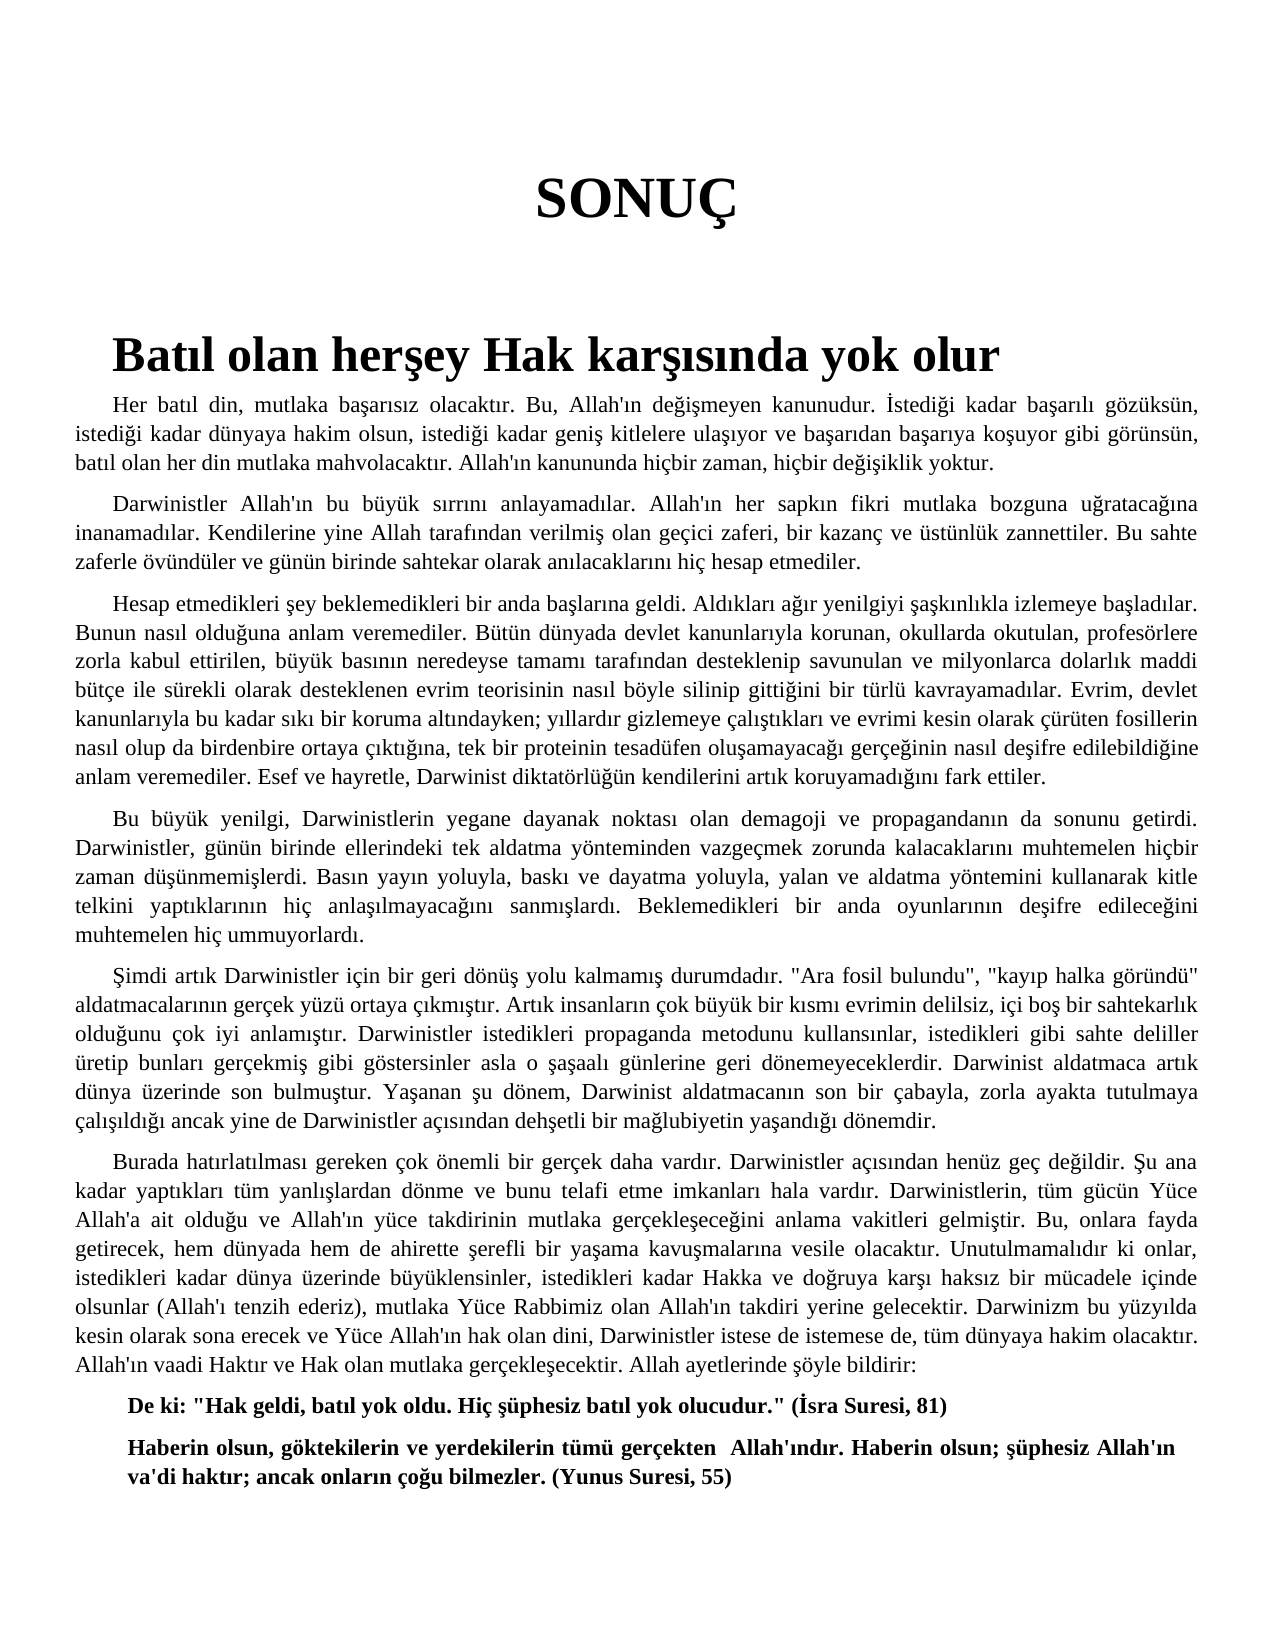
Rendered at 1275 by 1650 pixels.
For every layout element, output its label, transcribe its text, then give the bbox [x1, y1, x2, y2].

text Bu büyük yenilgi, Darwinistlerin yegane dayanak noktası olan demagoji ve propagandanın da sonunu getirdi. Darwinistler, günün birinde ellerindeki tek aldatma yönteminden vazgeçmek zorunda kalacaklarını muhtemelen hiçbir zaman düşünmemişlerdi. Basın yayın yoluyla, baskı ve dayatma yoluyla, yalan ve aldatma yöntemini kullanarak kitle telkini yaptıklarının hiç anlaşılmayacağını sanmışlardı. Beklemedikleri bir anda oyunlarının deşifre edileceğini muhtemelen hiç ummuyorlardı. [75, 805, 1200, 947]
text Her batıl din, mutlaka başarısız olacaktır. Bu, Allah'ın değişmeyen kanunudur. İstediği kadar başarılı gözüksün, istediği kadar dünyaya hakim olsun, istediği kadar geniş kitlelere ulaşıyor ve başarıdan başarıya koşuyor gibi görünsün, batıl olan her din mutlaka mahvolacaktır. Allah'ın kanununda hiçbir zaman, hiçbir değişiklik yoktur. [75, 391, 1200, 475]
text Şimdi artık Darwinistler için bir geri dönüş yolu kalmamış durumdadır. "Ara fosil bulundu", "kayıp halka göründü" aldatmacalarının gerçek yüzü ortaya çıkmıştır. Artık insanların çok büyük bir kısmı evrimin delilsiz, içi boş bir sahtekarlık olduğunu çok iyi anlamıştır. Darwinistler istedikleri propaganda metodunu kullansınlar, istedikleri gibi sahte deliller üretip bunları gerçekmiş gibi göstersinler asla o şaşaalı günlerine geri dönemeyeceklerdir. Darwinist aldatmaca artık dünya üzerinde son bulmuştur. Yaşanan şu dönem, Darwinist aldatmacanın son bir çabayla, zorla ayakta tutulmaya çalışıldığı ancak yine de Darwinistler açısından dehşetli bir mağlubiyetin yaşandığı dönemdir. [75, 962, 1200, 1133]
text Darwinistler Allah'ın bu büyük sırrını anlayamadılar. Allah'ın her sapkın fikri mutlaka bozguna uğratacağına inanamadılar. Kendilerine yine Allah tarafından verilmiş olan geçici zaferi, bir kazanç ve üstünlük zannettiler. Bu sahte zaferle övündüler ve günün birinde sahtekar olarak anılacaklarını hiç hesap etmediler. [75, 490, 1200, 574]
text Haberin olsun, göktekilerin ve yerdekilerin tümü gerçekten Allah'ındır. Haberin olsun; şüphesiz Allah'ın va'di haktır; ancak onların çoğu bilmezler. (Yunus Suresi, 55) [127, 1434, 1177, 1489]
text De ki: "Hak geldi, batıl yok oldu. Hiç şüphesiz batıl yok olucudur." (İsra Suresi, 81) [127, 1392, 1177, 1419]
text Hesap etmedikleri şey beklemedikleri bir anda başlarına geldi. Aldıkları ağır yenilgiyi şaşkınlıkla izlemeye başladılar. Bunun nasıl olduğuna anlam veremediler. Bütün dünyada devlet kanunlarıyla korunan, okullarda okutulan, profesörlere zorla kabul ettirilen, büyük basının neredeyse tamamı tarafından desteklenip savunulan ve milyonlarca dolarlık maddi bütçe ile sürekli olarak desteklenen evrim teorisinin nasıl böyle silinip gittiğini bir türlü kavrayamadılar. Evrim, devlet kanunlarıyla bu kadar sıkı bir koruma altındayken; yıllardır gizlemeye çalıştıkları ve evrimi kesin olarak çürüten fosillerin nasıl olup da birdenbire ortaya çıktığına, tek bir proteinin tesadüfen oluşamayacağı gerçeğinin nasıl deşifre edilebildiğine anlam veremediler. Esef ve hayretle, Darwinist diktatörlüğün kendilerini artık koruyamadığını fark ettiler. [75, 589, 1200, 790]
text Burada hatırlatılması gereken çok önemli bir gerçek daha vardır. Darwinistler açısından henüz geç değildir. Şu ana kadar yaptıkları tüm yanlışlardan dönme ve bunu telafi etme imkanları hala vardır. Darwinistlerin, tüm gücün Yüce Allah'a ait olduğu ve Allah'ın yüce takdirinin mutlaka gerçekleşeceğini anlama vakitleri gelmiştir. Bu, onlara fayda getirecek, hem dünyada hem de ahirette şerefli bir yaşama kavuşmalarına vesile olacaktır. Unutulmamalıdır ki onlar, istedikleri kadar dünya üzerinde büyüklensinler, istedikleri kadar Hakka ve doğruya karşı haksız bir mücadele içinde olsunlar (Allah'ı tenzih ederiz), mutlaka Yüce Rabbimiz olan Allah'ın takdiri yerine gelecektir. Darwinizm bu yüzyılda kesin olarak sona erecek ve Yüce Allah'ın hak olan dini, Darwinistler istese de istemese de, tüm dünyaya hakim olacaktır. Allah'ın vaadi Haktır ve Hak olan mutlaka gerçekleşecektir. Allah ayetlerinde şöyle bildirir: [75, 1148, 1200, 1377]
subtitle SONUÇ [75, 162, 1200, 229]
subtitle Batıl olan herşey Hak karşısında yok olur [112, 325, 1200, 382]
